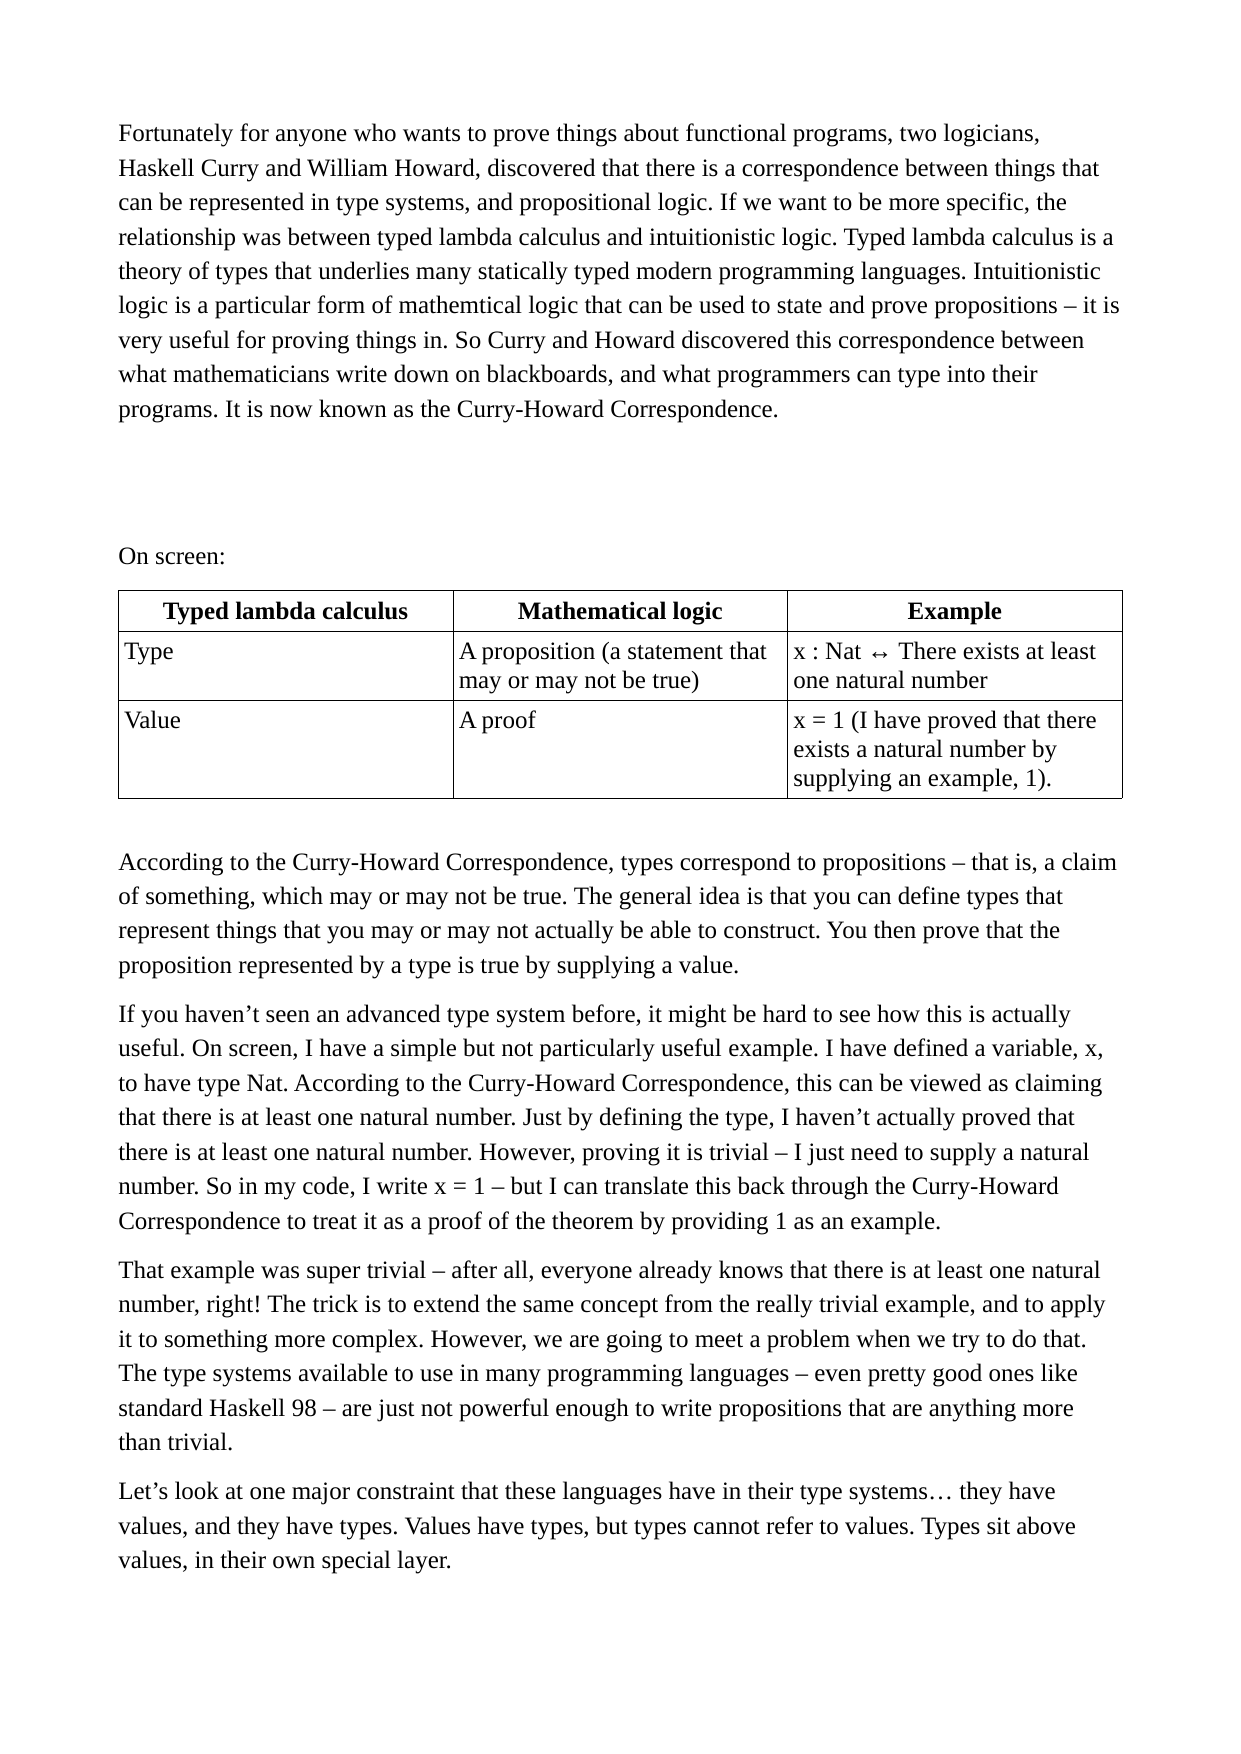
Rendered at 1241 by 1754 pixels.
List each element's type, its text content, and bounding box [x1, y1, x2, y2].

table_header Mathematical logic [454, 591, 787, 631]
text According to the Curry-Howard Correspondence, types correspond to propositions – that is, a claim of something, which may or may not be true. The general idea is that you can define types that represent things that you may or may not actually be able to construct. You then prove that the proposition represented by a type is true by supplying a value. [118, 847, 1122, 979]
table_cell x : Nat ↔ There exists at least one natural number [788, 632, 1122, 699]
text Fortunately for anyone who wants to prove things about functional programs, two logicians, Haskell Curry and William Howard, discovered that there is a correspondence between things that can be represented in type systems, and propositional logic. If we want to be more specific, the relationship was between typed lambda calculus and intuitionistic logic. Typed lambda calculus is a theory of types that underlies many statically typed modern programming languages. Intuitionistic logic is a particular form of mathemtical logic that can be used to state and prove propositions – it is very useful for proving things in. So Curry and Howard discovered this correspondence between what mathematicians write down on blackboards, and what programmers can type into their programs. It is now known as the Curry-Howard Correspondence. [118, 118, 1122, 423]
text If you haven’t seen an advanced type system before, it might be hard to see how this is actually useful. On screen, I have a simple but not particularly useful example. I have defined a variable, x, to have type Nat. According to the Curry-Howard Correspondence, this can be viewed as claiming that there is at least one natural number. Just by defining the type, I haven’t actually proved that there is at least one natural number. However, proving it is trivial – I just need to supply a natural number. So in my code, I write x = 1 – but I can translate this back through the Curry-Howard Correspondence to treat it as a proof of the theorem by providing 1 as an example. [118, 999, 1122, 1235]
table_cell Type [119, 632, 453, 699]
text That example was super trivial – after all, everyone already knows that there is at least one natural number, right! The trick is to extend the same concept from the really trivial example, and to apply it to something more complex. However, we are going to meet a problem when we try to do that. The type systems available to use in many programming languages – even pretty good ones like standard Haskell 98 – are just not powerful enough to write propositions that are anything more than trivial. [118, 1255, 1122, 1456]
table_cell A proposition (a statement that may or may not be true) [454, 632, 787, 699]
table_header Example [788, 591, 1122, 631]
text On screen: [118, 541, 1122, 570]
table_header Typed lambda calculus [119, 591, 453, 631]
table_cell A proof [454, 701, 787, 797]
table_cell x = 1 (I have proved that there exists a natural number by supplying an example, 1). [788, 701, 1122, 797]
table_cell Value [119, 701, 453, 797]
text Let’s look at one major constraint that these languages have in their type systems… they have values, and they have types. Values have types, but types cannot refer to values. Types sit above values, in their own special layer. [118, 1476, 1122, 1574]
